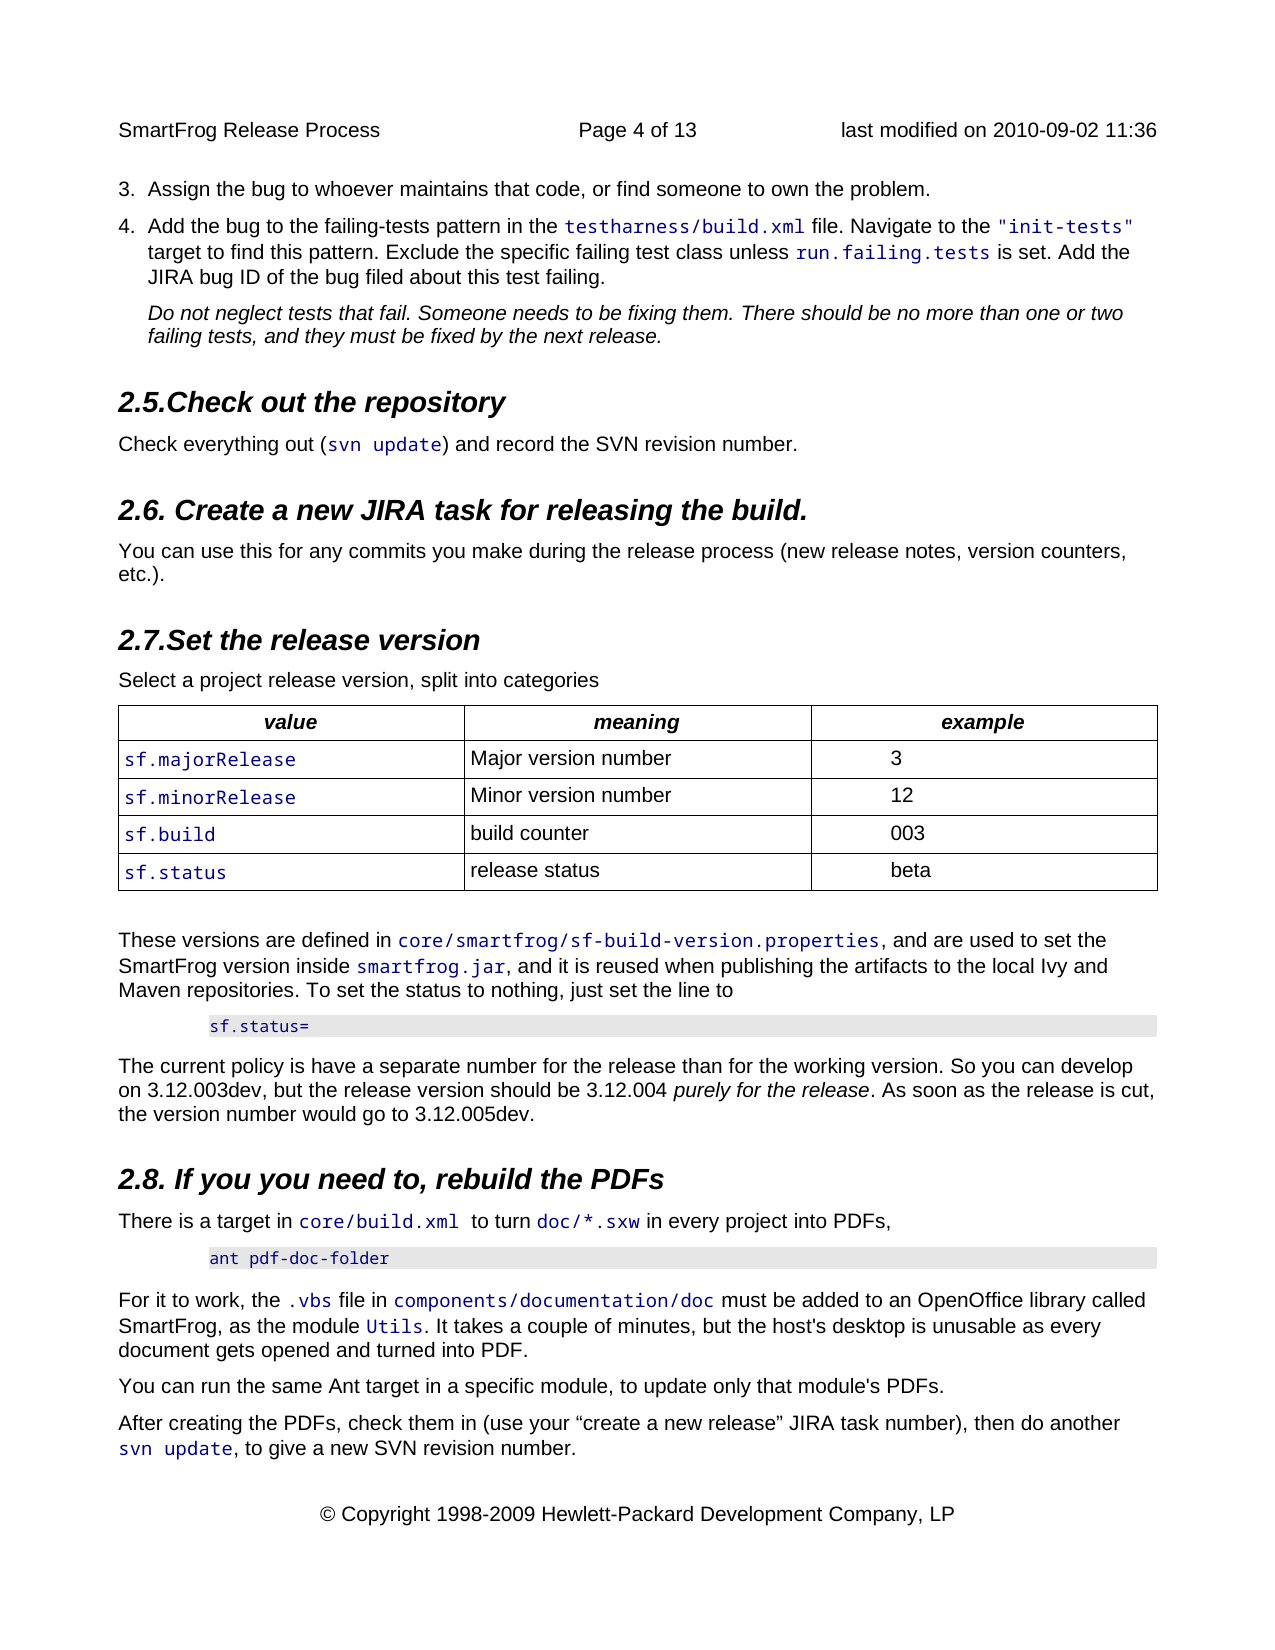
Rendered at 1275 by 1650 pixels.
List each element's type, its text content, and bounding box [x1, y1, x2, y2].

text These versions are defined in core/smartfrog/sf-build-version.properties, and are used to set the SmartFrog version inside smartfrog.jar, and it is reused when publishing the artifacts to the local Ivy and Maven repositories. To set the status to nothing, just set the line to [118, 927, 1157, 1002]
subtitle Set the release version [118, 624, 1157, 656]
table_cell 003 [812, 816, 1157, 853]
table_cell sf.status [119, 854, 464, 890]
subtitle Create a new JIRA task for releasing the build. [118, 494, 1157, 527]
text You can run the same Ant target in a specific module, to update only that module's PDFs. [118, 1375, 1157, 1398]
table_cell sf.majorRelease [119, 741, 464, 778]
table_cell beta [812, 854, 1157, 890]
table_cell build counter [465, 816, 811, 853]
text Do not neglect tests that fail. Someone needs to be fixing them. There should be no more than one or two failing tests, and they must be fixed by the next release. [148, 301, 1157, 348]
text The current policy is have a separate number for the release than for the working version. So you can develop on 3.12.003dev, but the release version should be 3.12.004 purely for the release. As soon as the release is cut, the version number would go to 3.12.005dev. [118, 1055, 1157, 1126]
text ant pdf-doc-folder [209, 1247, 1157, 1269]
table_cell 12 [812, 779, 1157, 815]
text Check everything out (svn update) and record the SVN revision number. [118, 431, 1157, 457]
table_cell release status [465, 854, 811, 890]
table_cell sf.minorRelease [119, 779, 464, 815]
text There is a target in core/build.xml to turn doc/*.sxw in every project into PDFs, [118, 1208, 1157, 1234]
text sf.status= [209, 1015, 1157, 1037]
table_cell 3 [812, 741, 1157, 778]
table_cell Minor version number [465, 779, 811, 815]
text Select a project release version, split into categories [118, 669, 1157, 692]
text After creating the PDFs, check them in (use your “create a new release” JIRA task number), then do another svn update, to give a new SVN revision number. [118, 1411, 1157, 1461]
table_header value [119, 706, 464, 740]
subtitle If you you need to, rebuild the PDFs [118, 1163, 1157, 1196]
list Assign the bug to whoever maintains that code, or find someone to own the problem. [118, 177, 1157, 201]
table_cell sf.build [119, 816, 464, 853]
table_cell Major version number [465, 741, 811, 778]
table_header meaning [465, 706, 811, 740]
list Add the bug to the failing-tests pattern in the testharness/build.xml file. Navigate to the "init-tests" target to find this pattern. Exclude the specific failing test class unless run.failing.tests is set. Add the JIRA bug ID of the bug filed about this test failing. [118, 213, 1157, 289]
text You can use this for any commits you make during the release process (new release notes, version counters, etc.). [118, 539, 1157, 586]
subtitle Check out the repository [118, 386, 1157, 418]
text For it to work, the .vbs file in components/documentation/doc must be added to an OpenOffice library called SmartFrog, as the module Utils. It takes a couple of minutes, but the host's desktop is unusable as every document gets opened and turned into PDF. [118, 1287, 1157, 1362]
table_header example [812, 706, 1157, 740]
